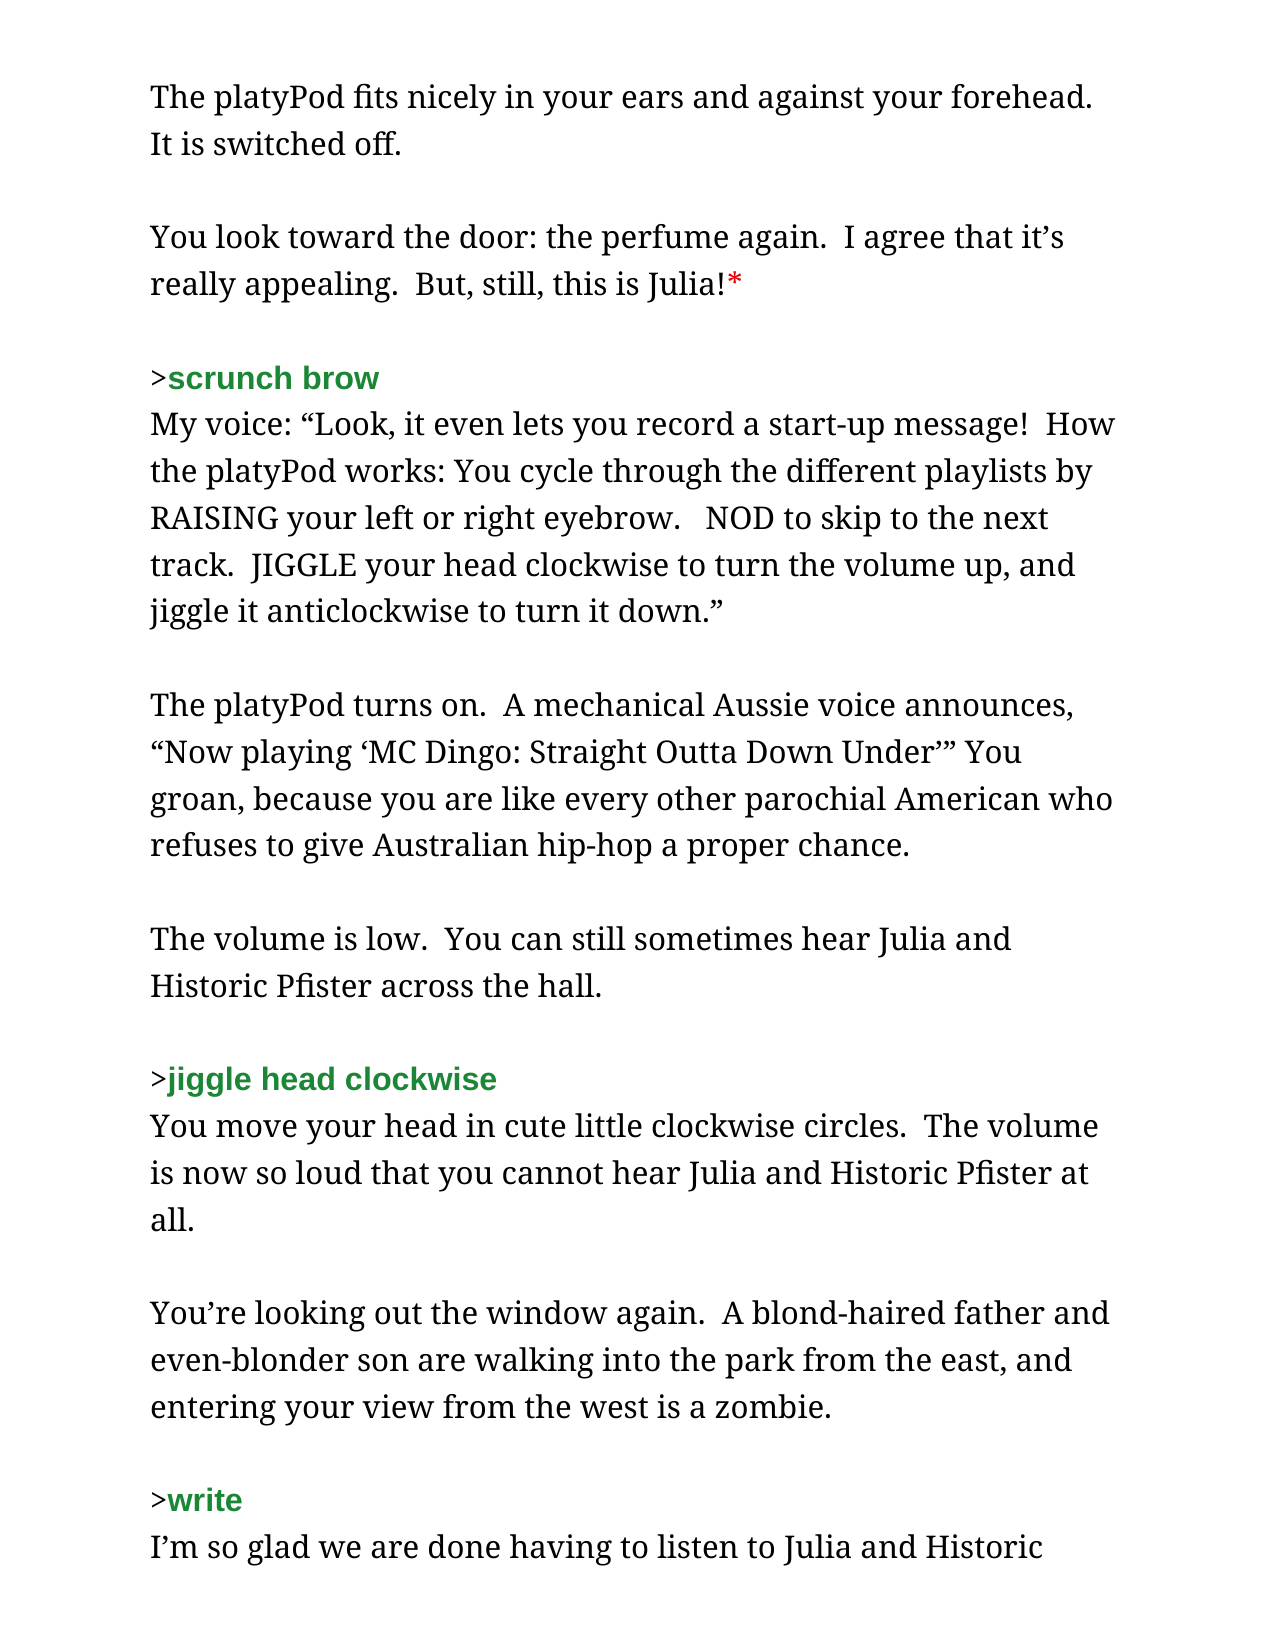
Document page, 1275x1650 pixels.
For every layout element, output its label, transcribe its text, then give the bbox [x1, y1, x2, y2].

text The platyPod turns on. A mechanical Aussie voice announces, “Now playing ‘MC Dingo: Straight Outta Down Under’” You groan, because you are like every other parochial American who refuses to give Australian hip-hop a proper chance. [150, 683, 1125, 866]
text I’m so glad we are done having to listen to Julia and Historic [150, 1525, 1125, 1567]
text >write [150, 1478, 1125, 1521]
text You’re looking out the window again. A blond-haired father and even-blonder son are walking into the park from the east, and entering your view from the west is a zombie. [150, 1291, 1125, 1427]
text My voice: “Look, it even lets you record a start-up message! How the platyPod works: You cycle through the different playlists by RAISING your left or right eyebrow. NOD to skip to the next track. JIGGLE your head clockwise to turn the volume up, and jiggle it anticlockwise to turn it down.” [150, 402, 1125, 632]
text You move your head in cute little clockwise circles. The volume is now so loud that you cannot hear Julia and Historic Pfister at all. [150, 1104, 1125, 1240]
text The volume is low. You can still sometimes hear Julia and Historic Pfister across the hall. [150, 917, 1125, 1006]
text The platyPod fits nicely in your ears and against your forehead. It is switched off. [150, 75, 1125, 164]
text You look toward the door: the perfume again. I agree that it’s really appealing. But, still, this is Julia!* [150, 215, 1125, 305]
text >jiggle head clockwise [150, 1057, 1125, 1100]
text >scrunch brow [150, 356, 1125, 398]
